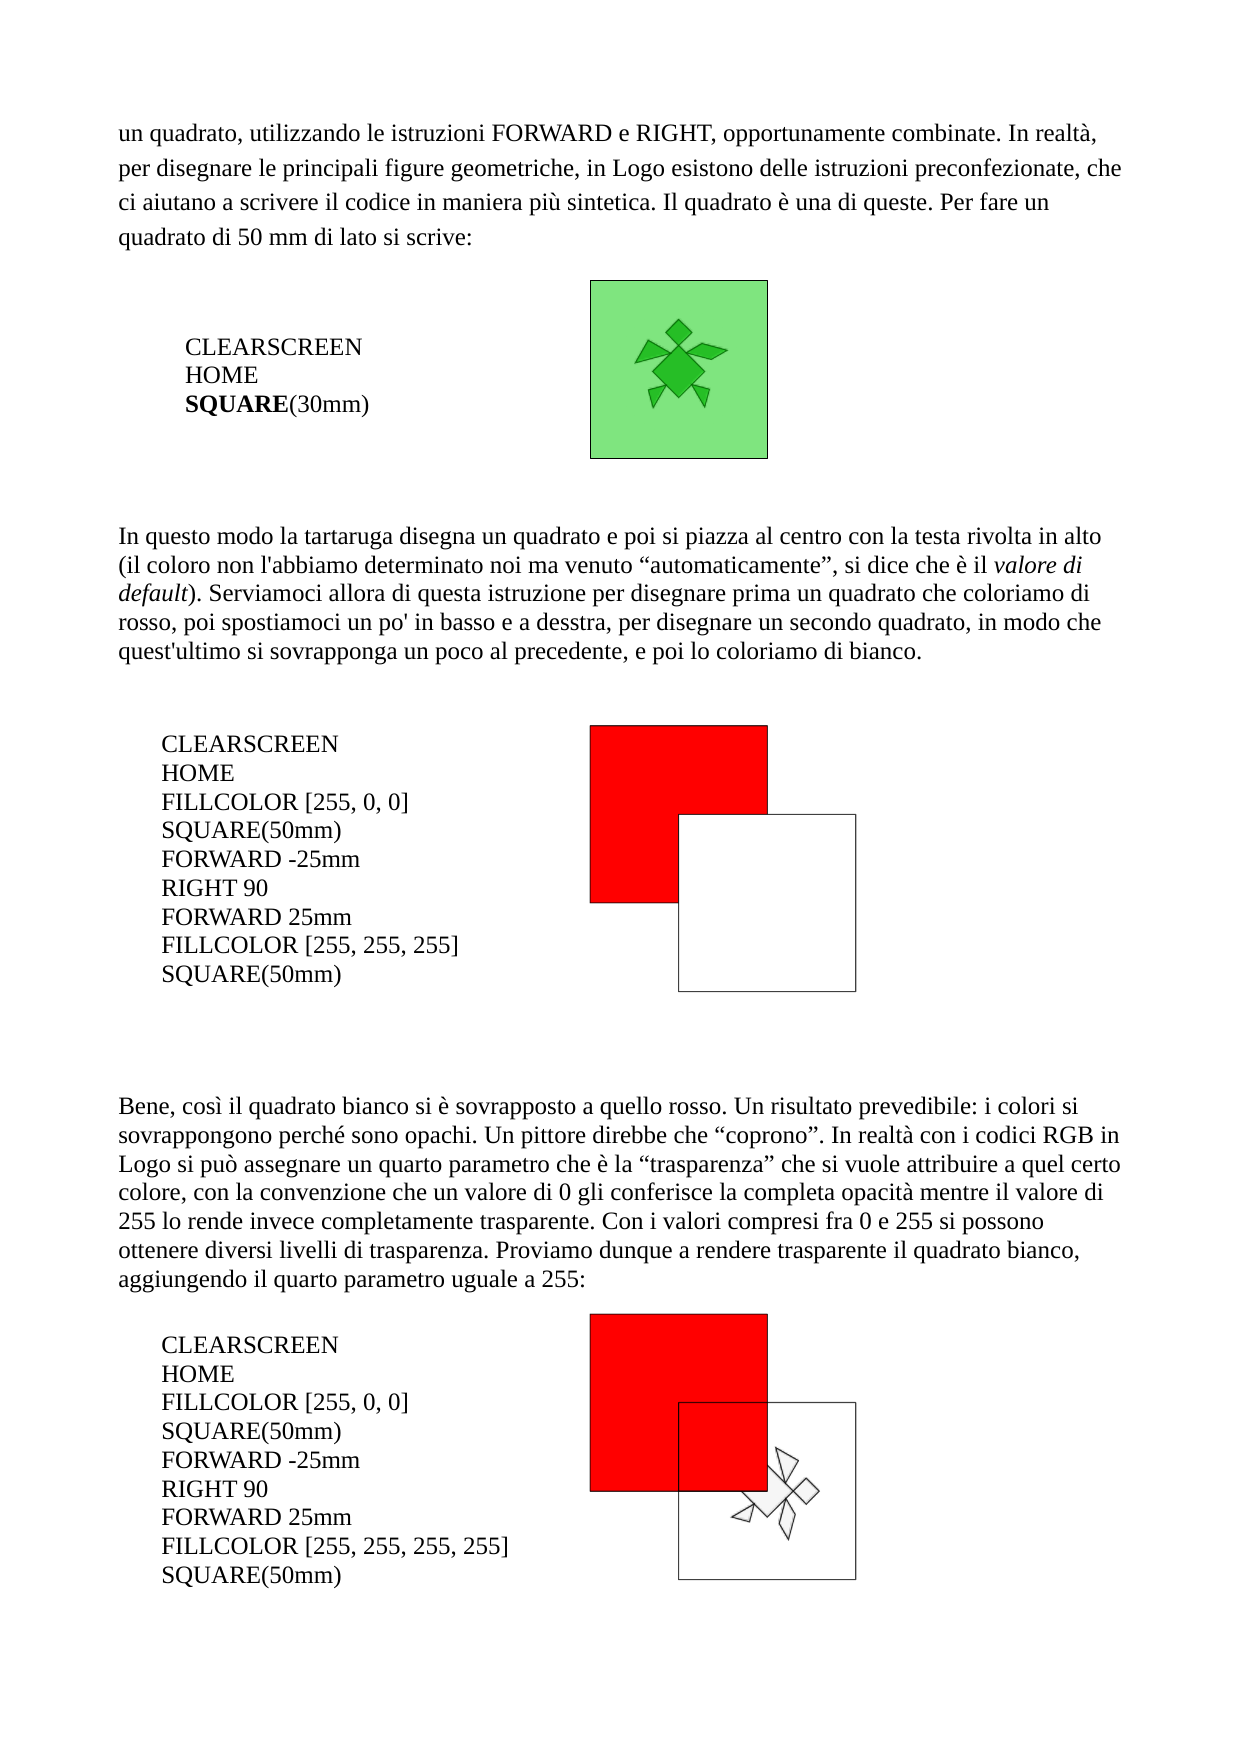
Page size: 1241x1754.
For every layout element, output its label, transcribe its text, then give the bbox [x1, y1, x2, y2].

text FORWARD 25mm [161, 1502, 524, 1531]
text HOME [234, 1359, 524, 1387]
text HOME [185, 360, 460, 389]
text In questo modo la tartaruga disegna un quadrato e poi si piazza al centro con la testa rivolta in alto (il coloro non l'abbiamo determinato noi ma venuto “automaticamente”, si dice che è il valore di default). Serviamoci allora di questa istruzione per disegnare prima un quadrato che coloriamo di rosso, poi spostiamoci un po' in basso e a desstra, per disegnare un secondo quadrato, in modo che quest'ultimo si sovrapponga un poco al precedente, e poi lo coloriamo di bianco. [118, 521, 1122, 665]
text CLEARSCREEN [161, 1330, 524, 1359]
text Bene, così il quadrato bianco si è sovrapposto a quello rosso. Un risultato prevedibile: i colori si sovrappongono perché sono opachi. Un pittore direbbe che “coprono”. In realtà con i codici RGB in Logo si può assegnare un quarto parametro che è la “trasparenza” che si vuole attribuire a quel certo colore, con la convenzione che un valore di 0 gli conferisce la completa opacità mentre il valore di 255 lo rende invece completamente trasparente. Con i valori compresi fra 0 e 255 si possono ottenere diversi livelli di trasparenza. Proviamo dunque a rendere trasparente il quadrato bianco, aggiungendo il quarto parametro uguale a 255: [118, 1091, 1122, 1292]
text RIGHT 90 [268, 873, 498, 902]
text SQUARE(50mm) [161, 1560, 524, 1589]
text CLEARSCREEN [161, 729, 498, 758]
text HOME [234, 758, 498, 787]
text CLEARSCREEN [185, 332, 460, 360]
text FORWARD -25mm [360, 844, 498, 873]
text FILLCOLOR [255, 0, 0] [409, 787, 498, 816]
text SQUARE(50mm) [342, 816, 498, 844]
text FORWARD -25mm [360, 1445, 524, 1474]
text un quadrato, utilizzando le istruzioni FORWARD e RIGHT, opportunamente combinate. In realtà, per disegnare le principali figure geometriche, in Logo esistono delle istruzioni preconfezionate, che ci aiutano a scrivere il codice in maniera più sintetica. Il quadrato è una di queste. Per fare un quadrato di 50 mm di lato si scrive: [118, 118, 1122, 250]
text FILLCOLOR [255, 0, 0] [161, 1387, 524, 1416]
text SQUARE(50mm) [342, 1416, 524, 1445]
text RIGHT 90 [268, 1474, 524, 1502]
text SQUARE(50mm) [161, 959, 498, 988]
text SQUARE(30mm) [185, 389, 460, 418]
text FILLCOLOR [255, 255, 255] [459, 931, 498, 959]
text FORWARD 25mm [352, 902, 498, 931]
